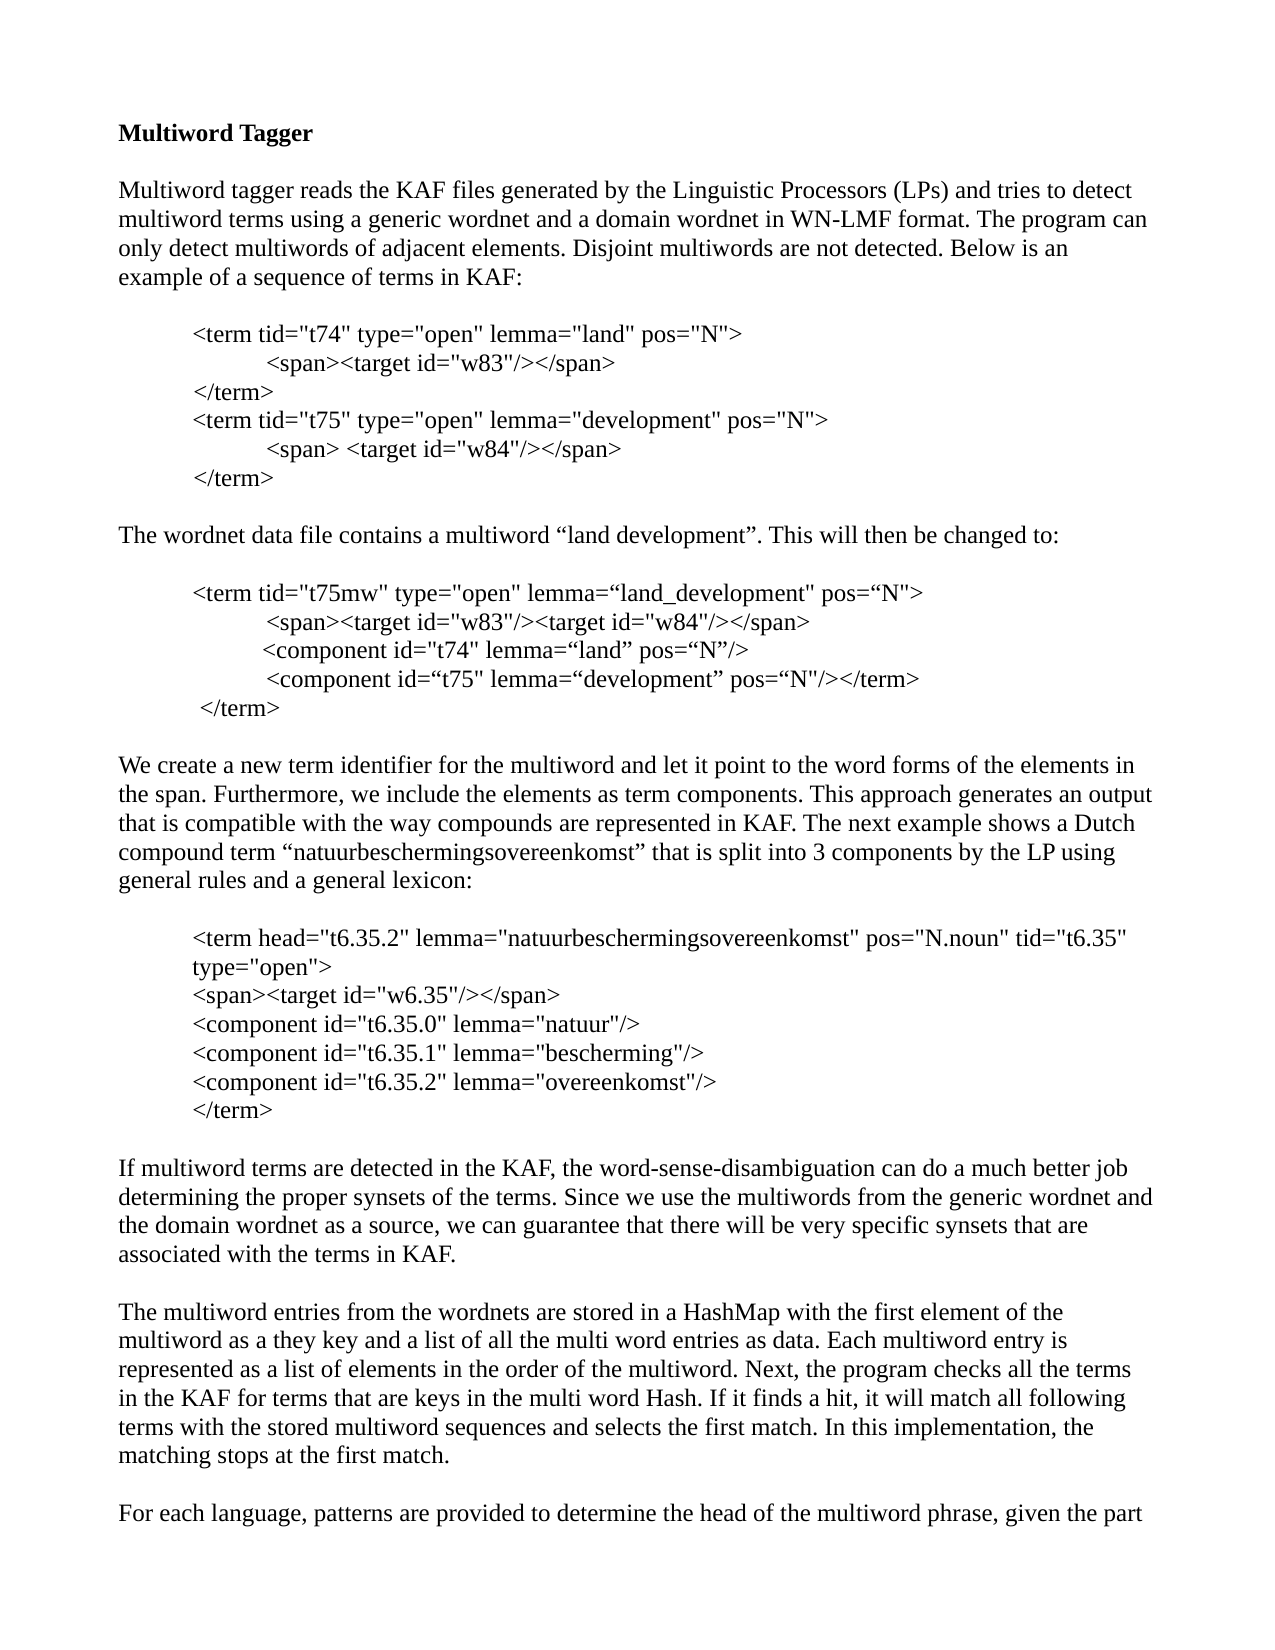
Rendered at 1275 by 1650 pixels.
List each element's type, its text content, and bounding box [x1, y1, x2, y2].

text <term head="t6.35.2" lemma="natuurbeschermingsovereenkomst" pos="N.noun" tid="t6.35" type="open"> [192, 923, 1157, 981]
text <component id="t6.35.2" lemma="overeenkomst"/> [192, 1067, 1157, 1096]
text <component id="t74" lemma=“land” pos=“N”/> [118, 636, 1157, 664]
text </term> [118, 463, 1157, 492]
text <term tid="t75" type="open" lemma="development" pos="N"> [118, 406, 1157, 434]
text <span><target id="w83"/></span> [118, 348, 1157, 377]
text Multiword tagger reads the KAF files generated by the Linguistic Processors (LPs) and tries to detect multiword terms using a generic wordnet and a domain wordnet in WN-LMF format. The program can only detect multiwords of adjacent elements. Disjoint multiwords are not detected. Below is an example of a sequence of terms in KAF: [118, 176, 1157, 291]
text <component id="t6.35.0" lemma="natuur"/> [192, 1009, 1157, 1038]
text <span><target id="w83"/><target id="w84"/></span> [118, 607, 1157, 636]
text <span> <target id="w84"/></span> [118, 434, 1157, 463]
text The multiword entries from the wordnets are stored in a HashMap with the first element of the multiword as a they key and a list of all the multi word entries as data. Each multiword entry is represented as a list of elements in the order of the multiword. Next, the program checks all the terms in the KAF for terms that are keys in the multi word Hash. If it finds a hit, it will match all following terms with the stored multiword sequences and selects the first match. In this implementation, the matching stops at the first match. [118, 1297, 1157, 1469]
text </term> [118, 693, 1157, 722]
text <span><target id="w6.35"/></span> [192, 981, 1157, 1009]
text <term tid="t74" type="open" lemma="land" pos="N"> [118, 319, 1157, 348]
text We create a new term identifier for the multiword and let it point to the word forms of the elements in the span. Furthermore, we include the elements as term components. This approach generates an output that is compatible with the way compounds are represented in KAF. The next example shows a Dutch compound term “natuurbeschermingsovereenkomst” that is split into 3 components by the LP using general rules and a general lexicon: [118, 751, 1157, 894]
text <component id="t6.35.1" lemma="bescherming"/> [192, 1038, 1157, 1067]
text <term tid="t75mw" type="open" lemma=“land_development" pos=“N"> [118, 578, 1157, 607]
text If multiword terms are detected in the KAF, the word-sense-disambiguation can do a much better job determining the proper synsets of the terms. Since we use the multiwords from the generic wordnet and the domain wordnet as a source, we can guarantee that there will be very specific synsets that are associated with the terms in KAF. [118, 1153, 1157, 1268]
text For each language, patterns are provided to determine the head of the multiword phrase, given the part [118, 1498, 1157, 1527]
text The wordnet data file contains a multiword “land development”. This will then be changed to: [118, 521, 1157, 549]
text <component id=“t75" lemma=“development” pos=“N"/></term> [118, 664, 1157, 693]
text Multiword Tagger [118, 118, 1157, 147]
text </term> [118, 377, 1157, 406]
text </term> [192, 1096, 1157, 1124]
